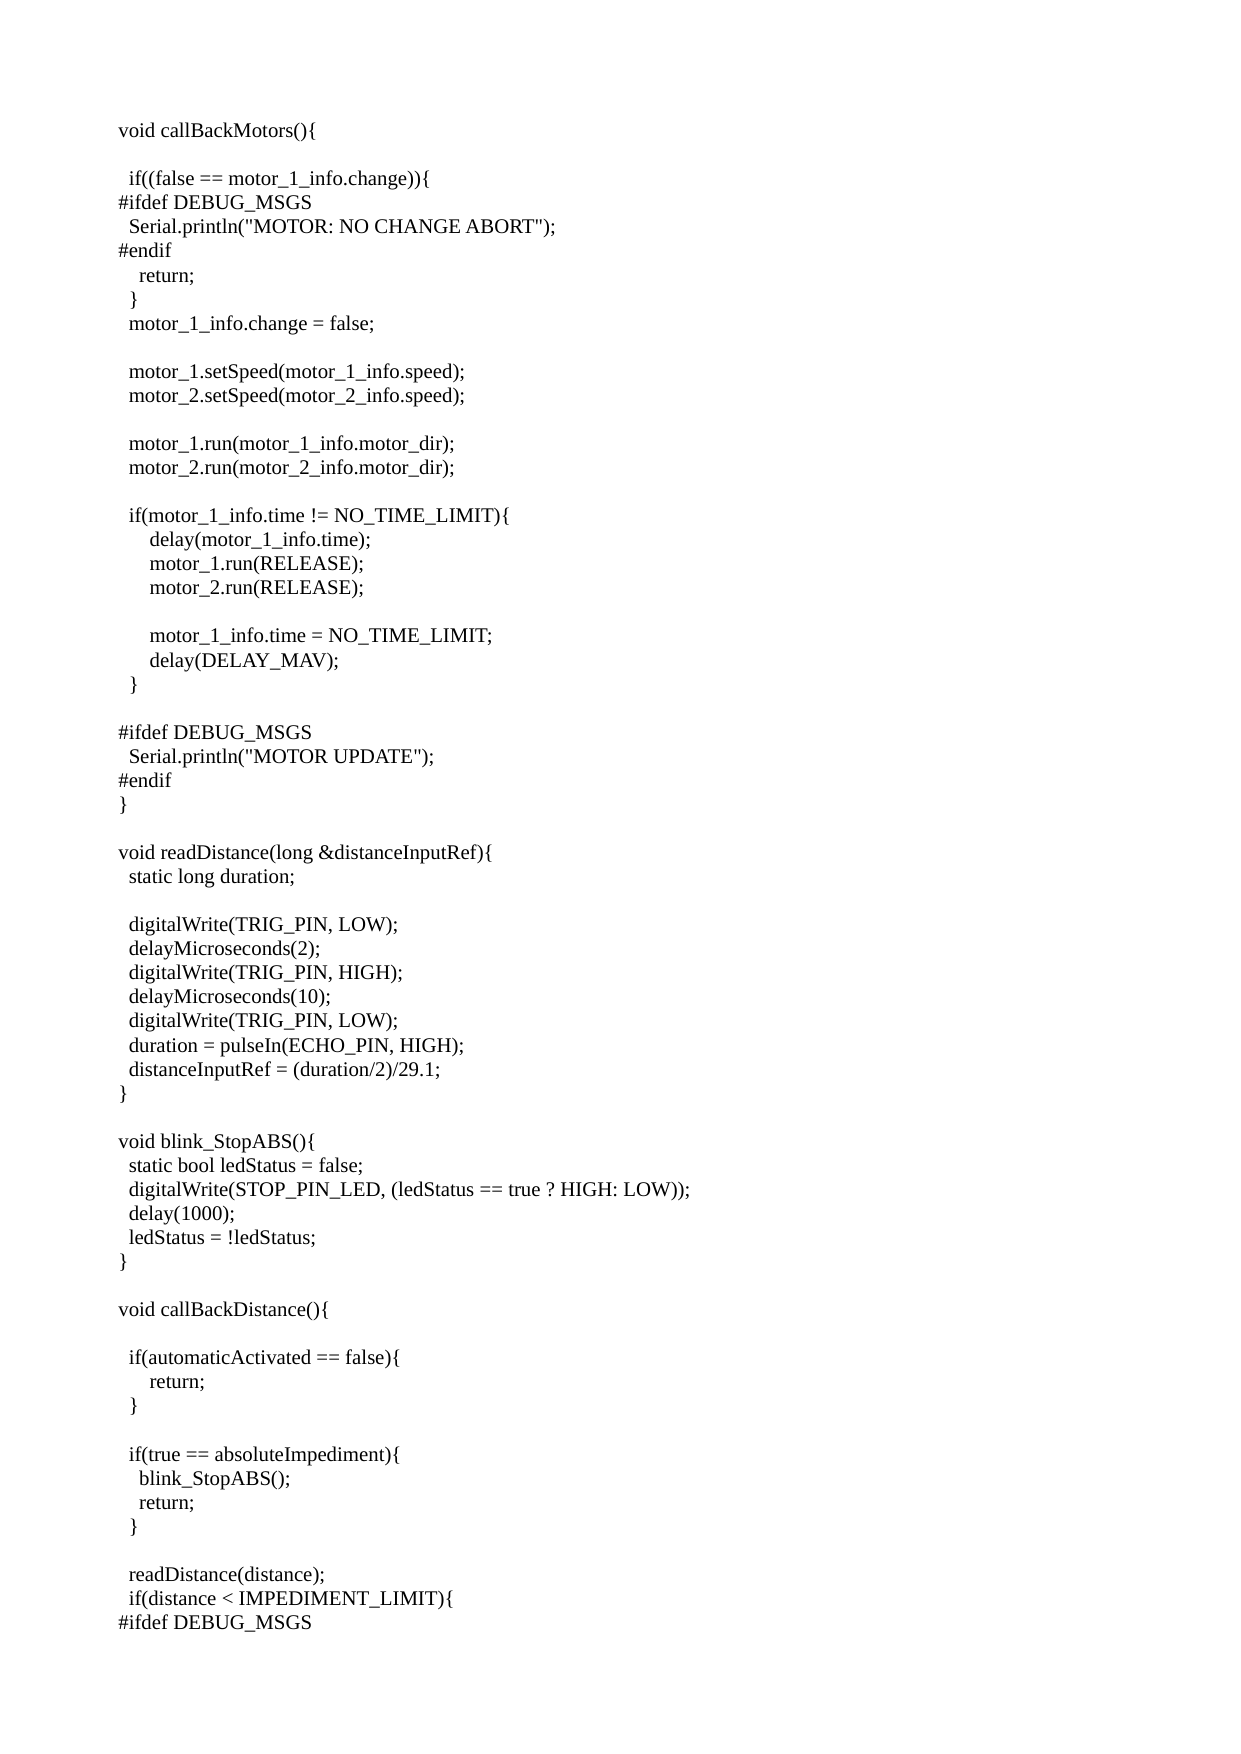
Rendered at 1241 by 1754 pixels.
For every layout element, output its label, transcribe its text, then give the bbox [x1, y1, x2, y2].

text if(distance < IMPEDIMENT_LIMIT){ [118, 1586, 1122, 1610]
text void callBackDistance(){ [118, 1297, 1122, 1321]
text digitalWrite(TRIG_PIN, LOW); [118, 912, 1122, 936]
text duration = pulseIn(ECHO_PIN, HIGH); [118, 1032, 1122, 1057]
text delay(1000); [118, 1201, 1122, 1225]
text } [118, 792, 1122, 816]
text Serial.println("MOTOR UPDATE"); [118, 744, 1122, 768]
text } [118, 1081, 1122, 1105]
text } [118, 672, 1122, 696]
text digitalWrite(TRIG_PIN, LOW); [118, 1008, 1122, 1032]
text Serial.println("MOTOR: NO CHANGE ABORT"); [118, 214, 1122, 238]
text static long duration; [118, 864, 1122, 888]
text digitalWrite(TRIG_PIN, HIGH); [118, 960, 1122, 984]
text motor_1_info.change = false; [118, 311, 1122, 335]
text if(automaticActivated == false){ [118, 1345, 1122, 1369]
text return; [118, 1369, 1122, 1393]
text delayMicroseconds(10); [118, 984, 1122, 1008]
text readDistance(distance); [118, 1562, 1122, 1586]
text void blink_StopABS(){ [118, 1129, 1122, 1153]
text motor_2.run(motor_2_info.motor_dir); [118, 455, 1122, 479]
text void readDistance(long &distanceInputRef){ [118, 840, 1122, 864]
text return; [118, 1490, 1122, 1514]
text motor_1.run(motor_1_info.motor_dir); [118, 431, 1122, 455]
text blink_StopABS(); [118, 1466, 1122, 1490]
text digitalWrite(STOP_PIN_LED, (ledStatus == true ? HIGH: LOW)); [118, 1177, 1122, 1201]
text #ifdef DEBUG_MSGS [118, 1610, 1122, 1634]
text } [118, 1393, 1122, 1417]
text motor_1.run(RELEASE); [118, 551, 1122, 575]
text distanceInputRef = (duration/2)/29.1; [118, 1057, 1122, 1081]
text delay(motor_1_info.time); [118, 527, 1122, 551]
text if((false == motor_1_info.change)){ [118, 166, 1122, 190]
text motor_2.run(RELEASE); [118, 575, 1122, 599]
text #endif [118, 238, 1122, 262]
text delayMicroseconds(2); [118, 936, 1122, 960]
text #endif [118, 768, 1122, 792]
text ledStatus = !ledStatus; [118, 1225, 1122, 1249]
text } [118, 287, 1122, 311]
text #ifdef DEBUG_MSGS [118, 190, 1122, 214]
text if(true == absoluteImpediment){ [118, 1442, 1122, 1466]
text static bool ledStatus = false; [118, 1153, 1122, 1177]
text motor_1.setSpeed(motor_1_info.speed); [118, 359, 1122, 383]
text delay(DELAY_MAV); [118, 647, 1122, 672]
text #ifdef DEBUG_MSGS [118, 720, 1122, 744]
text void callBackMotors(){ [118, 118, 1122, 142]
text if(motor_1_info.time != NO_TIME_LIMIT){ [118, 503, 1122, 527]
text } [118, 1514, 1122, 1538]
text } [118, 1249, 1122, 1273]
text return; [118, 262, 1122, 287]
text motor_2.setSpeed(motor_2_info.speed); [118, 383, 1122, 407]
text motor_1_info.time = NO_TIME_LIMIT; [118, 623, 1122, 647]
